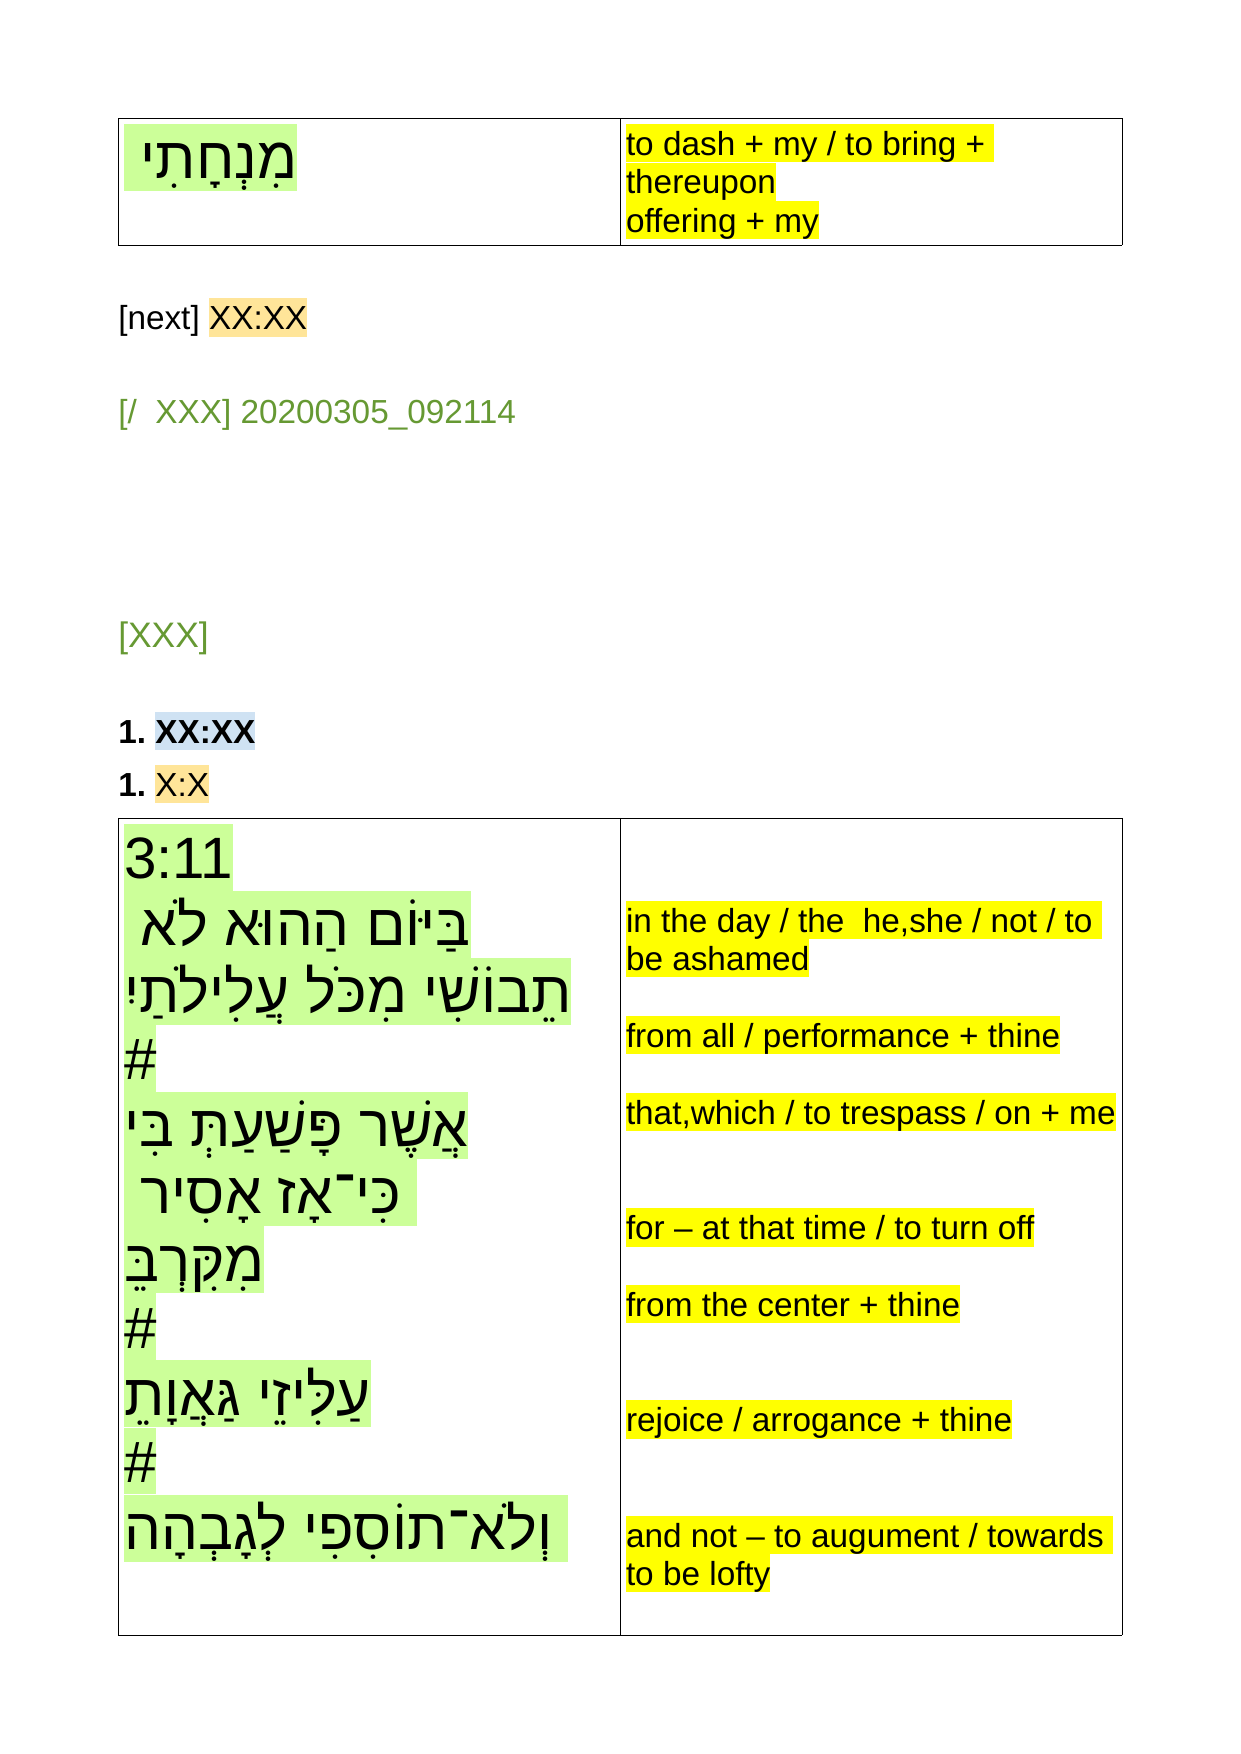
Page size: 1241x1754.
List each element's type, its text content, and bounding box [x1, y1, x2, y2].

text 1. X:X [118, 765, 1122, 803]
text [XXX] [118, 614, 1122, 655]
table_cell 3:10 מֵעֵבֶר לְנַהֲרֵי־כוּשׁ עֲתָרַי בַּת־פּוּצַי יוֹבִלוּן מִנְחָתִי [119, 119, 620, 245]
table_cell to dash + my / to bring + thereupon offering + my [621, 119, 1122, 245]
table_header in the day / the he,she / not / to be ashamed from all / performance + thine that,which / to trespass / on + me for – at that time / to turn off from the center + thine rejoice / arrogance + thine and not – to augument / towards to be lofty [621, 819, 1122, 1634]
text 1. XX:XX [118, 712, 1122, 750]
text [/ XXX] 20200305_092114 [118, 392, 1122, 431]
text [next] XX:XX [118, 298, 1122, 337]
table_header 3:11 בַּיּוֹם הַהוּא לֹא תֵבוֹשִׁי מִכֹּל עֲלִילֹתַיִ # אֲשֶׁר פָּשַׁעַתְּ בִּי כִּי־אָז אָסִיר מִקִּרְבֵּ # עַלִּיזֵי גַּאֲוָתֵ # וְלֹא־תוֹסִפִי לְגָבְהָה עוֹד בְּהַר קָדְשִׁי [119, 819, 620, 1634]
